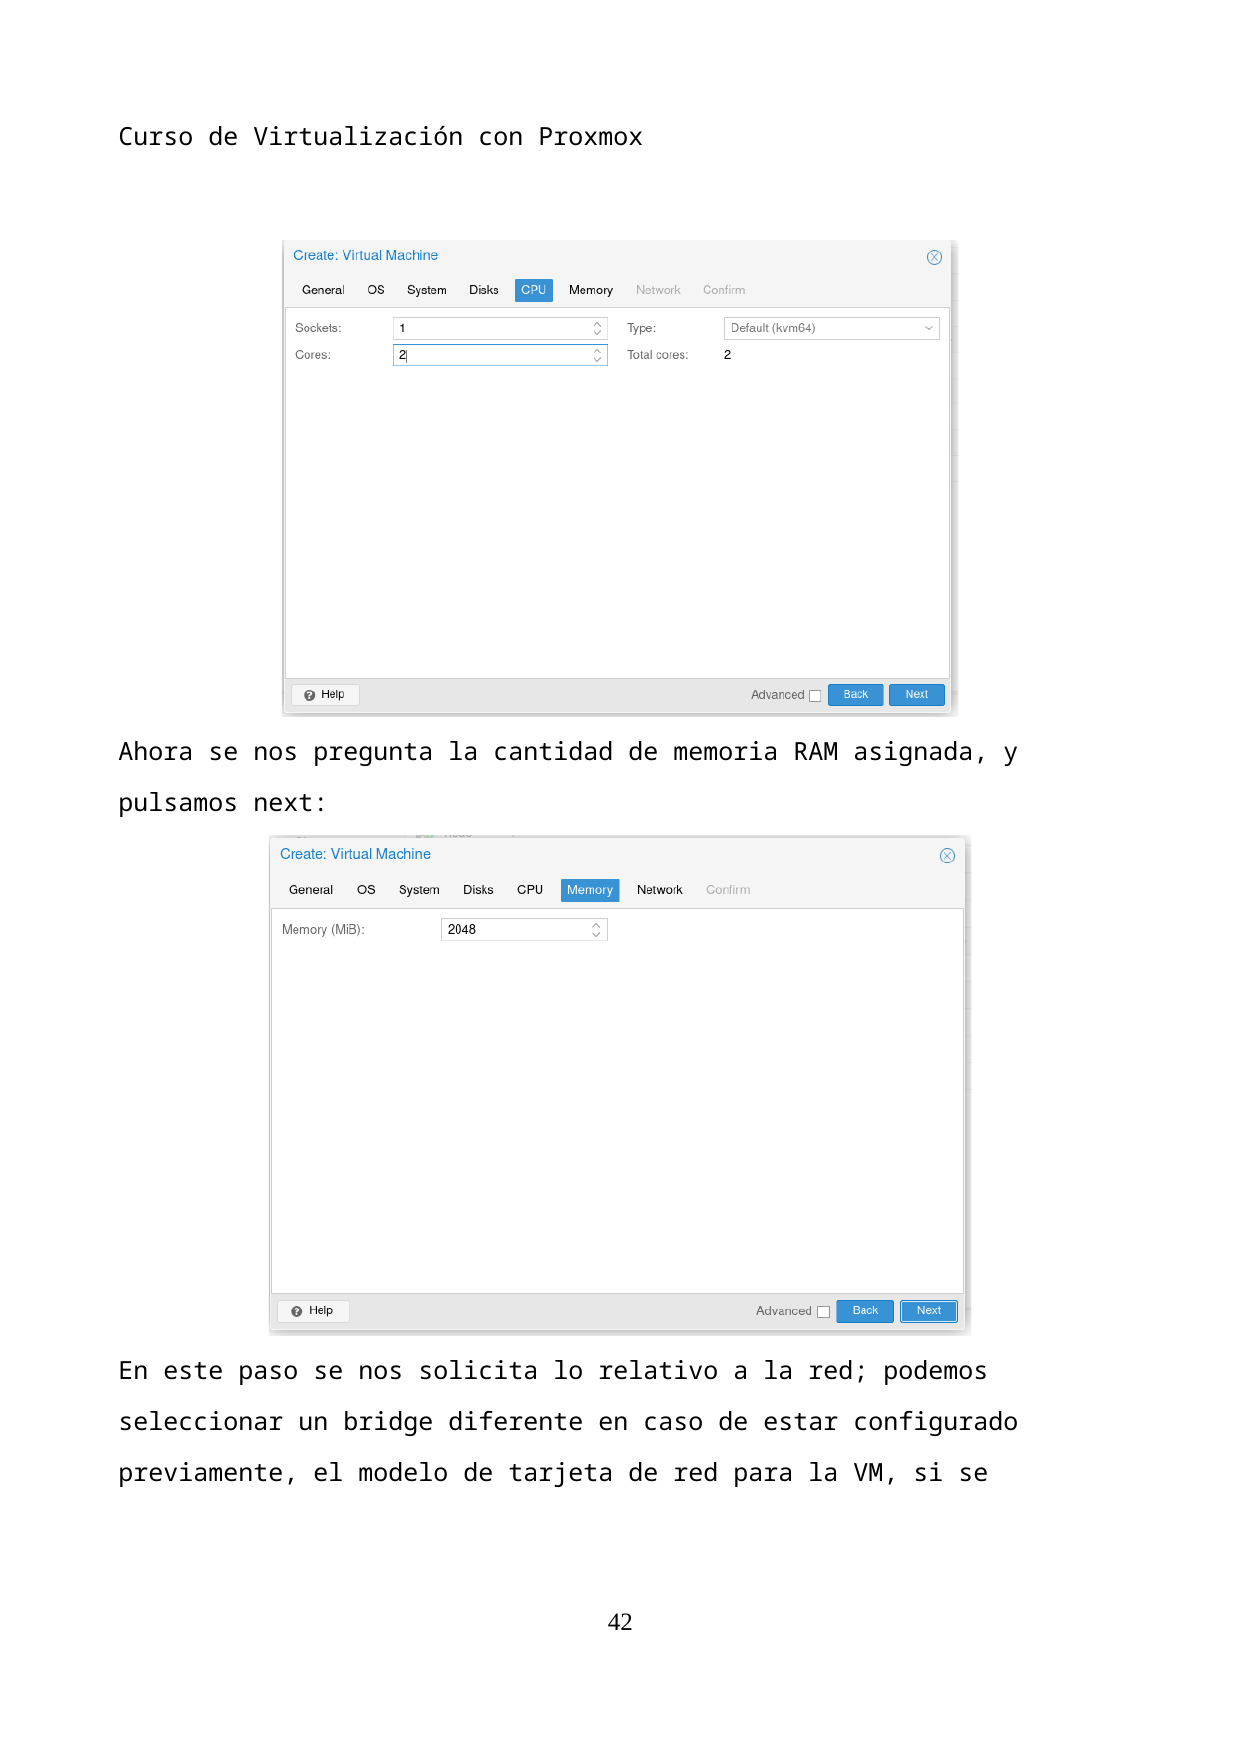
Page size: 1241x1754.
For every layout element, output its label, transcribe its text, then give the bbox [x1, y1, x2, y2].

picture [281, 240, 959, 717]
picture [268, 835, 972, 1336]
text Ahora se nos pregunta la cantidad de memoria RAM asignada, y pulsamos next: [118, 733, 1122, 819]
text En este paso se nos solicita lo relativo a la red; podemos seleccionar un bridge diferente en caso de estar configurado previamente, el modelo de tarjeta de red para la VM, si se [118, 1353, 1122, 1489]
